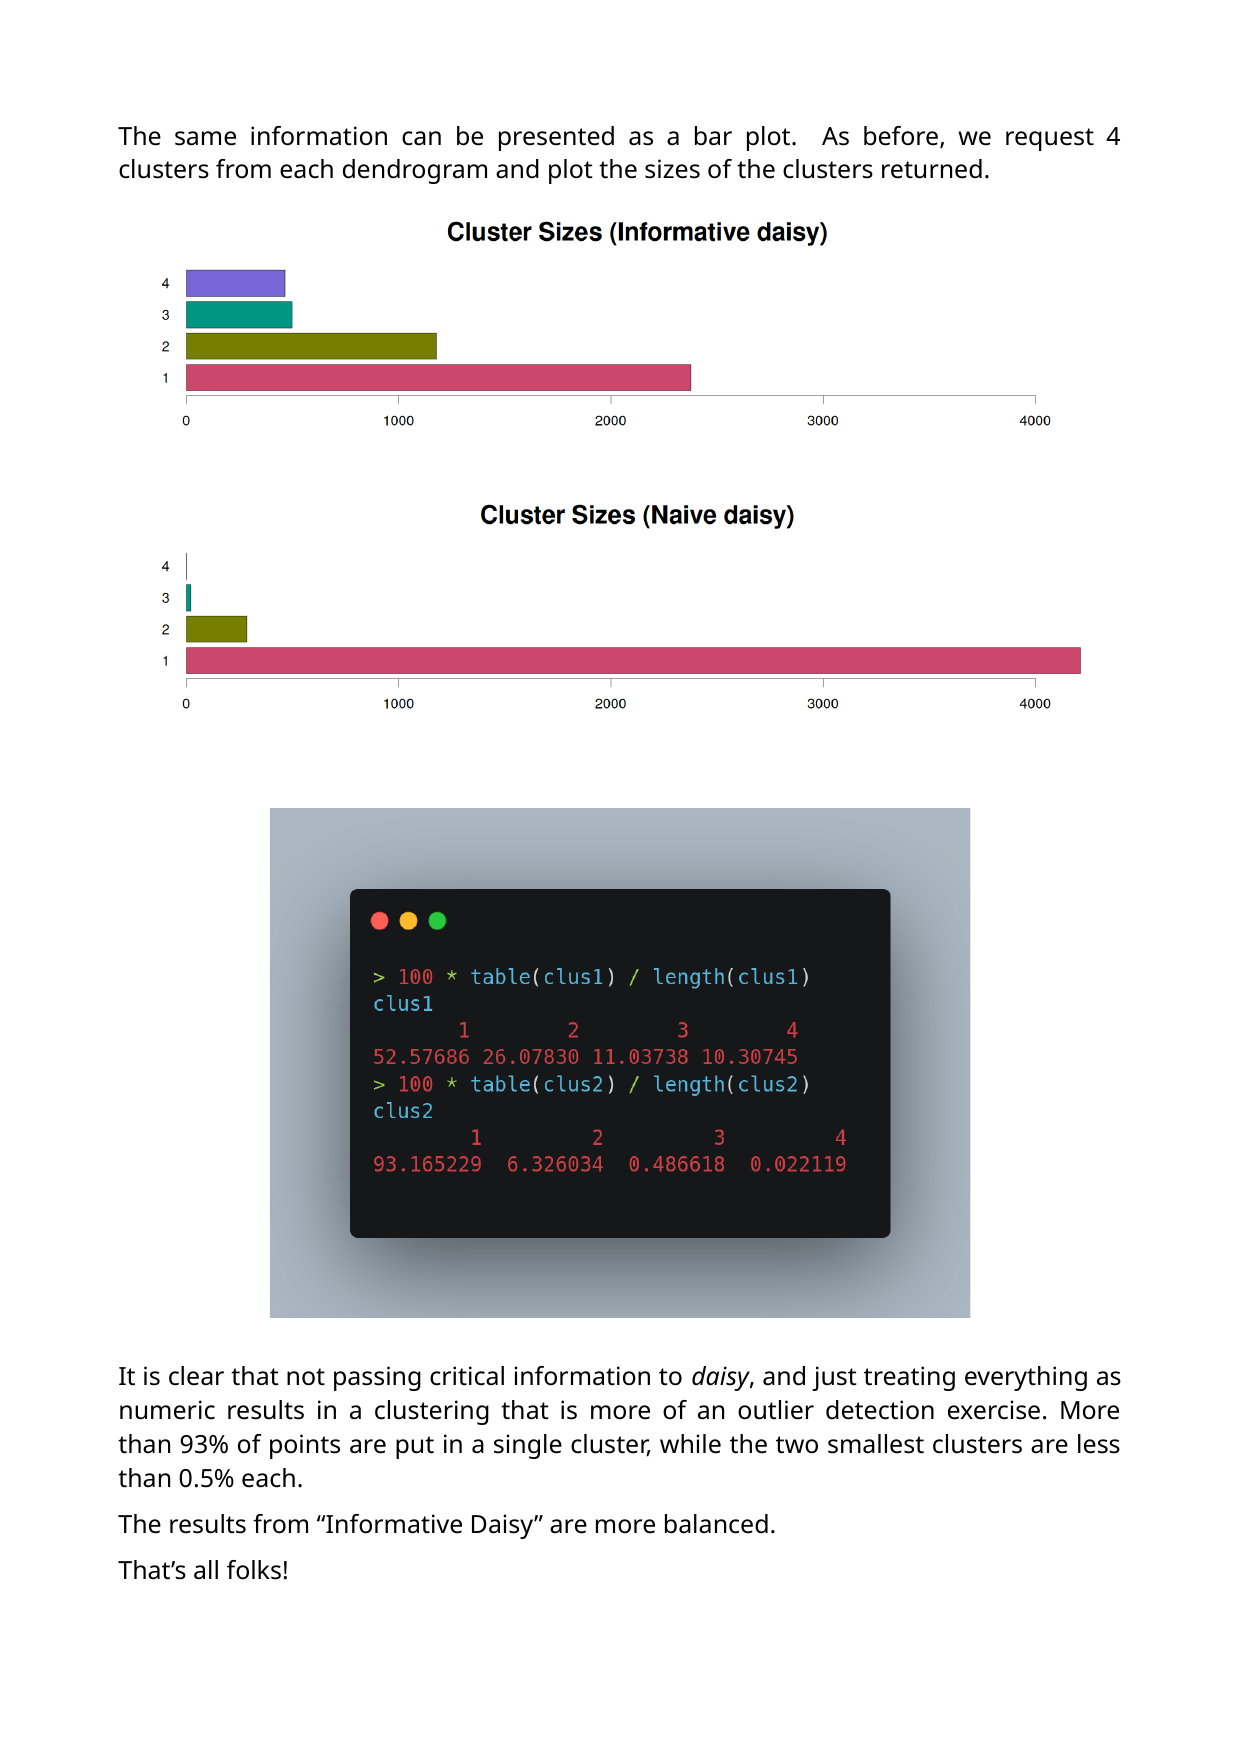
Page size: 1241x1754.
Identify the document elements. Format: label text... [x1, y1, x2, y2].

text The same information can be presented as a bar plot. As before, we request 4 clusters from each dendrogram and plot the sizes of the clusters returned. [118, 118, 1122, 186]
picture [118, 198, 1123, 763]
text It is clear that not passing critical information to daisy, and just treating everything as numeric results in a clustering that is more of an outlier detection exercise. More than 93% of points are put in a single cluster, while the two smallest clusters are less than 0.5% each. [118, 1358, 1122, 1495]
picture [269, 808, 971, 1318]
text That’s all folks! [118, 1552, 1122, 1586]
text The results from “Informative Daisy” are more balanced. [118, 1507, 1122, 1541]
